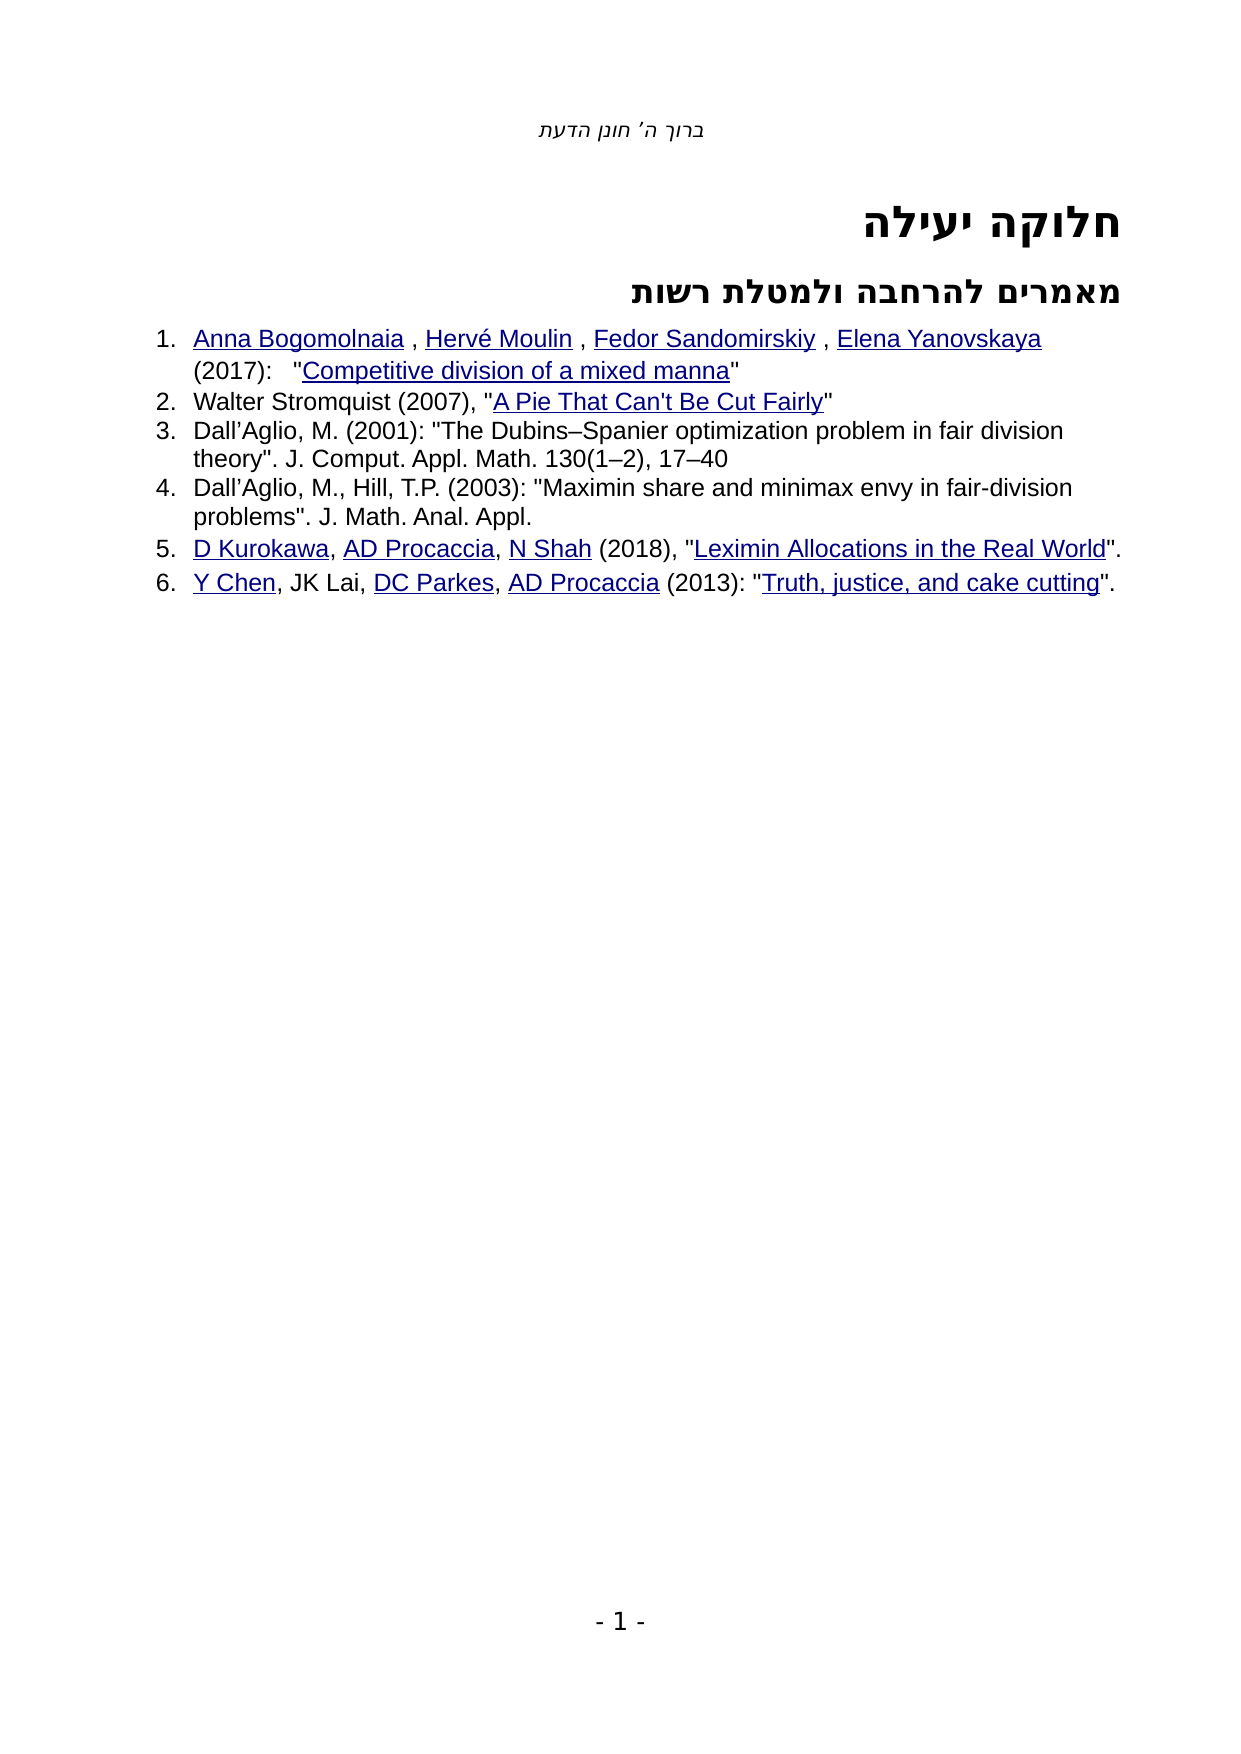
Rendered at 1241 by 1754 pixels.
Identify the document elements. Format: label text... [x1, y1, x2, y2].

list Dall’Aglio, M., Hill, T.P. (2003): "Maximin share and minimax envy in fair-division problems". J. Math. Anal. Appl. [156, 473, 1122, 531]
list Walter Stromquist (2007), "A Pie That Can't Be Cut Fairly" [156, 387, 1122, 416]
list Anna Bogomolnaia , Hervé Moulin , Fedor Sandomirskiy , Elena Yanovskaya (2017): "Competitive division of a mixed manna‏" [156, 324, 1122, 387]
list D Kurokawa, AD Procaccia, N Shah (2018), "Leximin Allocations in the Real World‏". [156, 531, 1122, 565]
list Y Chen, JK Lai, DC Parkes, AD Procaccia (2013): "Truth, justice, and cake cutting‏". [156, 565, 1122, 599]
subtitle חלוקה יעילה [118, 197, 1122, 248]
subtitle מאמרים להרחבה ולמטלת רשות [118, 273, 1122, 312]
list Dall’Aglio, M. (2001): "The Dubins–Spanier optimization problem in fair division theory". J. Comput. Appl. Math. 130(1–2), 17–40 [156, 416, 1122, 473]
